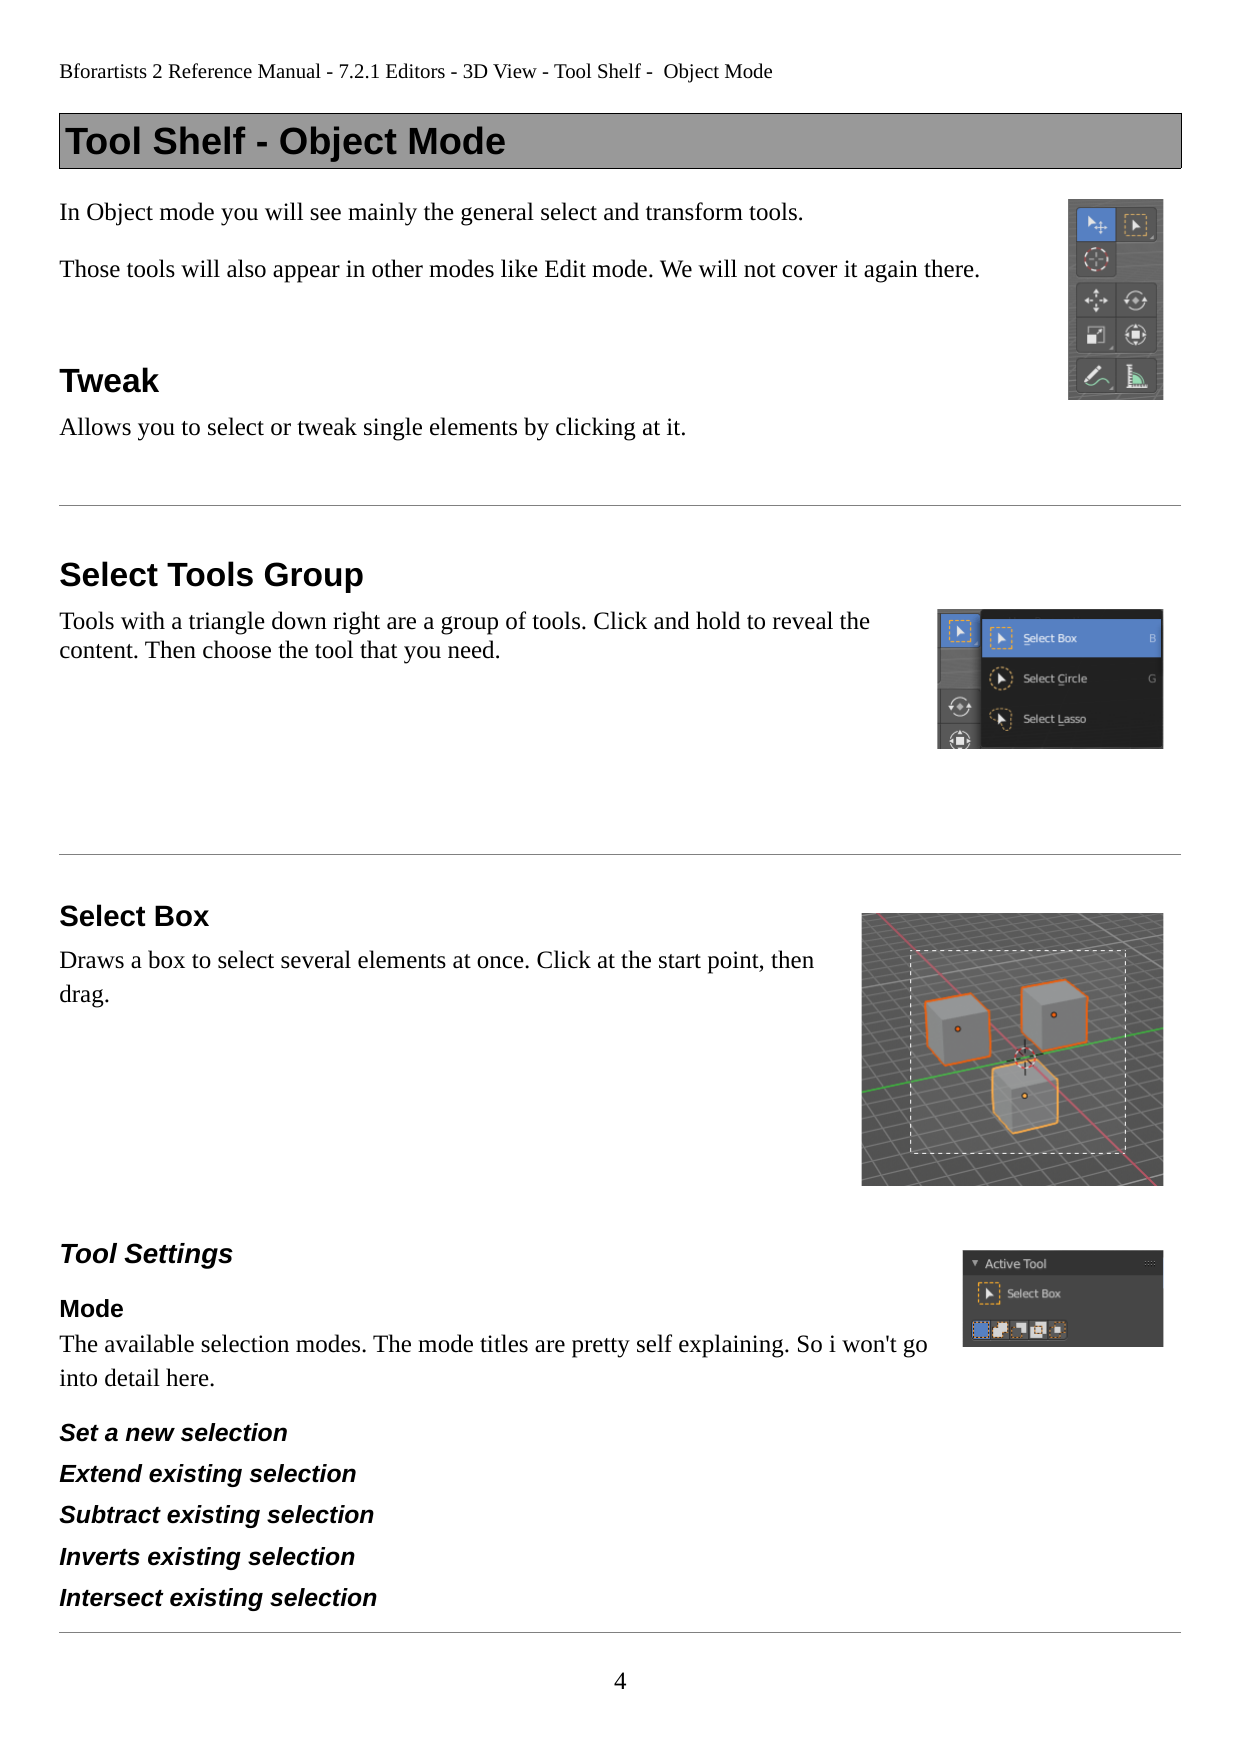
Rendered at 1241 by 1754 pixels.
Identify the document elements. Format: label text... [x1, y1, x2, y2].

subtitle Tool Settings [59, 1237, 1181, 1269]
text In Object mode you will see mainly the general select and transform tools. [59, 197, 1181, 225]
subtitle Mode [59, 1294, 962, 1322]
picture [861, 913, 1164, 1186]
subtitle Set a new selection [59, 1418, 1181, 1447]
text Draws a box to select several elements at once. Click at the start point, then drag. [59, 945, 861, 1008]
subtitle [1164, 1294, 1181, 1322]
text The available selection modes. The mode titles are pretty self explaining. So i won't go into detail here. [59, 1329, 1181, 1392]
picture [937, 609, 1164, 749]
subtitle Tweak [59, 361, 1068, 400]
subtitle Select Box [59, 898, 1181, 932]
text Those tools will also appear in other modes like Edit mode. We will not cover it again there. [59, 254, 1068, 283]
picture [962, 1250, 1164, 1347]
text Tools with a triangle down right are a group of tools. Click and hold to reveal the content. Then choose the tool that you need. [59, 606, 1181, 664]
table_header Tool Shelf - Object Mode [60, 114, 1181, 168]
subtitle Select Tools Group [59, 555, 1181, 594]
subtitle Intersect existing selection [59, 1583, 1181, 1611]
subtitle [1164, 361, 1181, 400]
subtitle Inverts existing selection [59, 1542, 1181, 1570]
picture [1068, 199, 1164, 400]
text Allows you to select or tweak single elements by clicking at it. [59, 412, 1181, 441]
subtitle Extend existing selection [59, 1459, 1181, 1488]
subtitle Subtract existing selection [59, 1501, 1181, 1529]
